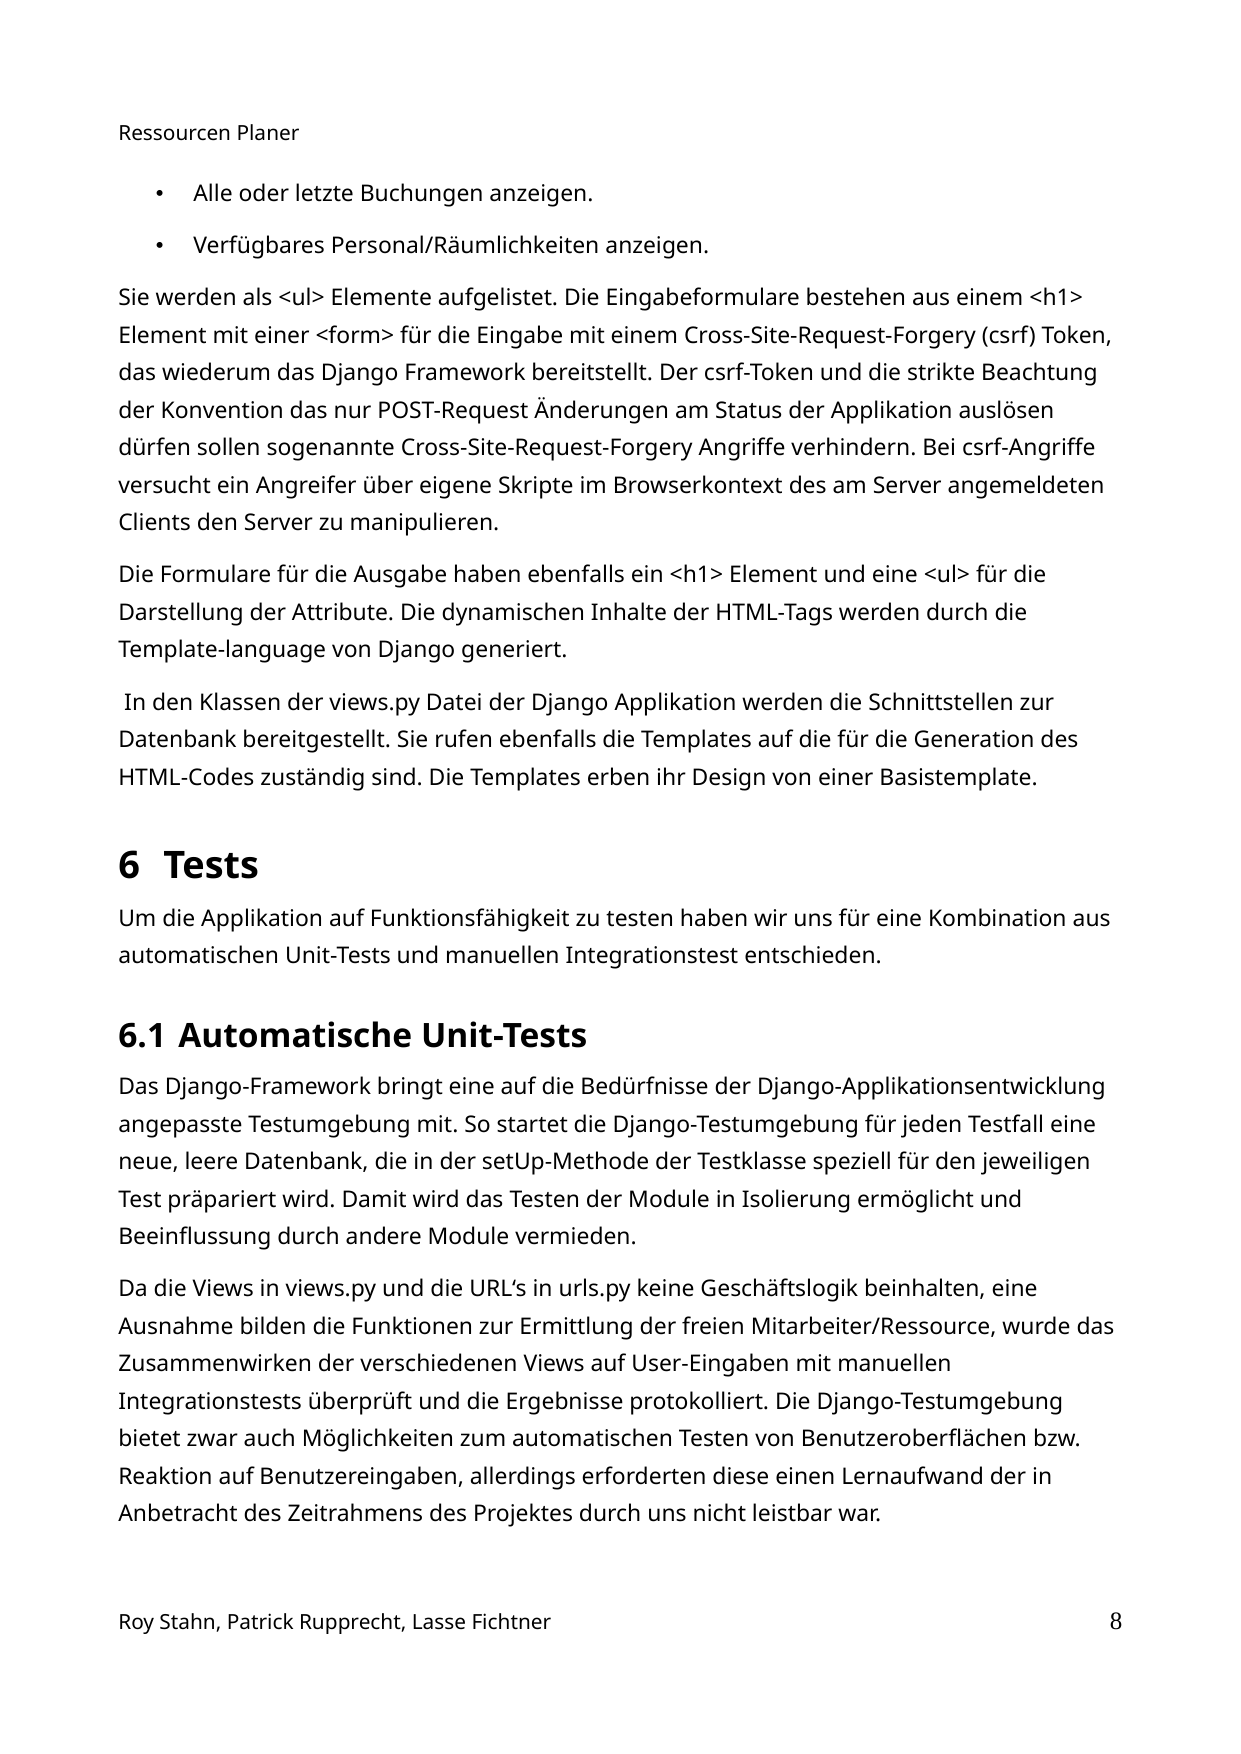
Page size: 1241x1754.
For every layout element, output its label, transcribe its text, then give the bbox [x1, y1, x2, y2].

text Sie werden als <ul> Elemente aufgelistet. Die Eingabeformulare bestehen aus einem <h1> Element mit einer <form> für die Eingabe mit einem Cross-Site-Request-Forgery (csrf) Token, das wiederum das Django Framework bereitstellt. Der csrf-Token und die strikte Beachtung der Konvention das nur POST-Request Änderungen am Status der Applikation auslösen dürfen sollen sogenannte Cross-Site-Request-Forgery Angriffe verhindern. Bei csrf-Angriffe versucht ein Angreifer über eigene Skripte im Browserkontext des am Server angemeldeten Clients den Server zu manipulieren. [118, 281, 1122, 537]
text Um die Applikation auf Funktionsfähigkeit zu testen haben wir uns für eine Kombination aus automatischen Unit-Tests und manuellen Integrationstest entschieden. [118, 902, 1122, 970]
subtitle Tests [118, 837, 1122, 889]
text Da die Views in views.py und die URL‘s in urls.py keine Geschäftslogik beinhalten, eine Ausnahme bilden die Funktionen zur Ermittlung der freien Mitarbeiter/Ressource, wurde das Zusammenwirken der verschiedenen Views auf User-Eingaben mit manuellen Integrationstests überprüft und die Ergebnisse protokolliert. Die Django-Testumgebung bietet zwar auch Möglichkeiten zum automatischen Testen von Benutzeroberflächen bzw. Reaktion auf Benutzereingaben, allerdings erforderten diese einen Lernaufwand der in Anbetracht des Zeitrahmens des Projektes durch uns nicht leistbar war. [118, 1272, 1122, 1529]
list Alle oder letzte Buchungen anzeigen. [156, 177, 1122, 208]
text Die Formulare für die Ausgabe haben ebenfalls ein <h1> Element und eine <ul> für die Darstellung der Attribute. Die dynamischen Inhalte der HTML-Tags werden durch die Template-language von Django generiert. [118, 558, 1122, 664]
text In den Klassen der views.py Datei der Django Applikation werden die Schnittstellen zur Datenbank bereitgestellt. Sie rufen ebenfalls die Templates auf die für die Generation des HTML-Codes zuständig sind. Die Templates erben ihr Design von einer Basistemplate. [118, 685, 1122, 792]
list Verfügbares Personal/Räumlichkeiten anzeigen. [156, 229, 1122, 260]
text Das Django-Framework bringt eine auf die Bedürfnisse der Django-Applikationsentwicklung angepasste Testumgebung mit. So startet die Django-Testumgebung für jeden Testfall eine neue, leere Datenbank, die in der setUp-Methode der Testklasse speziell für den jeweiligen Test präpariert wird. Damit wird das Testen der Module in Isolierung ermöglicht und Beeinflussung durch andere Module vermieden. [118, 1070, 1122, 1252]
subtitle Automatische Unit-Tests [118, 1012, 1122, 1058]
